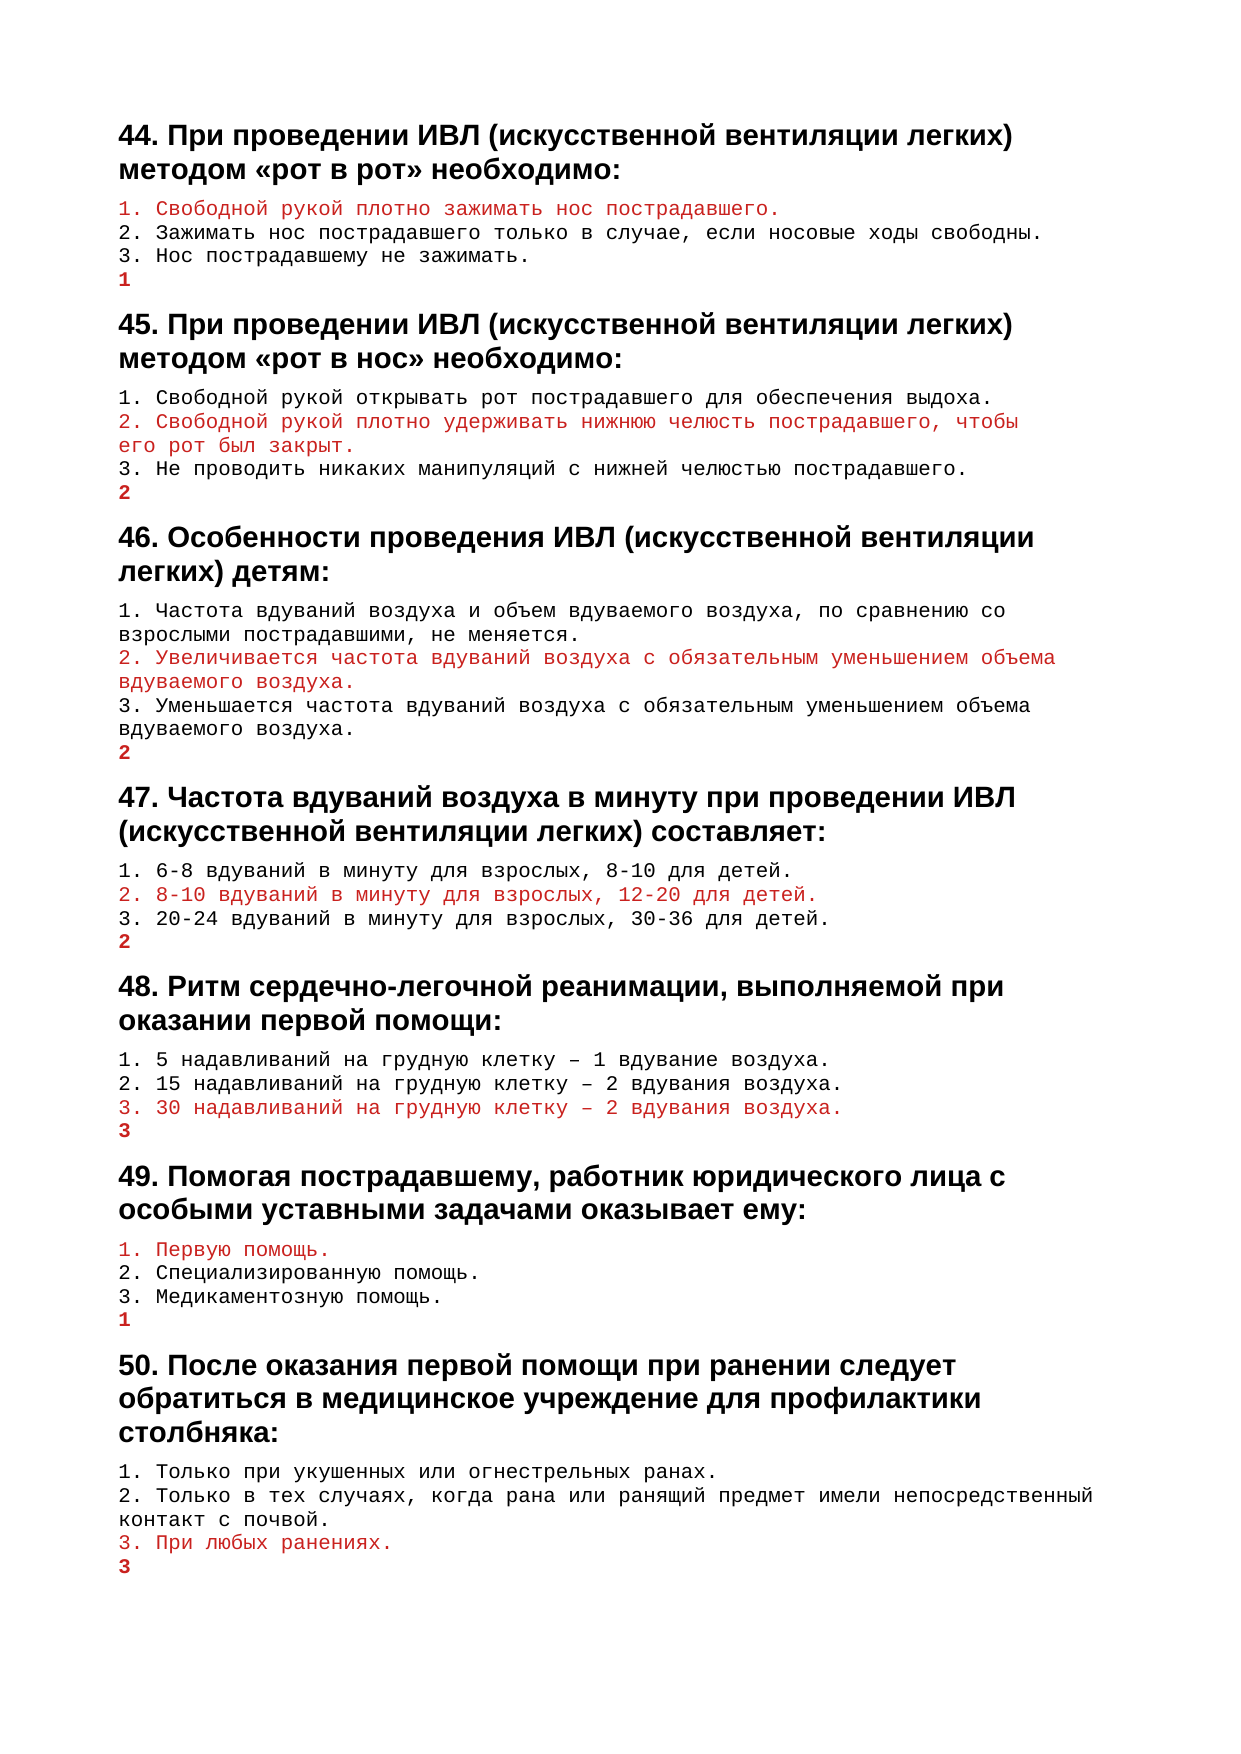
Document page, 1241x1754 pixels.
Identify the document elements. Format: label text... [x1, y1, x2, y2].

text 1 [118, 269, 1122, 293]
text его рот был закрыт. [118, 434, 1122, 458]
text 2. 15 надавливаний на грудную клетку – 2 вдувания воздуха. [118, 1073, 1122, 1097]
text контакт с почвой. [118, 1509, 1122, 1532]
text 1. Частота вдуваний воздуха и объем вдуваемого воздуха, по сравнению со [118, 600, 1122, 624]
text 2. Специализированную помощь. [118, 1262, 1122, 1286]
text вдуваемого воздуха. [118, 671, 1122, 695]
text 3. Уменьшается частота вдуваний воздуха с обязательным уменьшением объема [118, 695, 1122, 718]
text 3. При любых ранениях. [118, 1532, 1122, 1556]
text 1 [118, 1309, 1122, 1333]
subtitle 47. Частота вдуваний воздуха в минуту при проведении ИВЛ (искусственной вентиляции легких) составляет: [118, 780, 1122, 848]
text 1. 5 надавливаний на грудную клетку – 1 вдувание воздуха. [118, 1049, 1122, 1073]
subtitle 48. Ритм сердечно-легочной реанимации, выполняемой при оказании первой помощи: [118, 969, 1122, 1037]
text 3 [118, 1120, 1122, 1144]
text 2. Увеличивается частота вдуваний воздуха с обязательным уменьшением объема [118, 647, 1122, 671]
text 3. Не проводить никаких манипуляций с нижней челюстью пострадавшего. [118, 458, 1122, 482]
subtitle 46. Особенности проведения ИВЛ (искусственной вентиляции легких) детям: [118, 520, 1122, 588]
text вдуваемого воздуха. [118, 718, 1122, 742]
text 1. 6-8 вдуваний в минуту для взрослых, 8-10 для детей. [118, 860, 1122, 884]
text 2 [118, 482, 1122, 506]
text взрослыми пострадавшими, не меняется. [118, 624, 1122, 647]
text 2. Свободной рукой плотно удерживать нижнюю челюсть пострадавшего, чтобы [118, 411, 1122, 434]
text 2 [118, 931, 1122, 955]
text 3. 20-24 вдуваний в минуту для взрослых, 30-36 для детей. [118, 907, 1122, 931]
text 1. Свободной рукой плотно зажимать нос пострадавшего. [118, 198, 1122, 222]
text 1. Первую помощь. [118, 1238, 1122, 1262]
text 3. Нос пострадавшему не зажимать. [118, 245, 1122, 269]
subtitle 49. Помогая пострадавшему, работник юридического лица с особыми уставными задачами оказывает ему: [118, 1158, 1122, 1226]
subtitle 44. При проведении ИВЛ (искусственной вентиляции легких) методом «рот в рот» необходимо: [118, 118, 1122, 186]
text 2. 8-10 вдуваний в минуту для взрослых, 12-20 для детей. [118, 884, 1122, 907]
subtitle 45. При проведении ИВЛ (искусственной вентиляции легких) методом «рот в нос» необходимо: [118, 307, 1122, 375]
text 3. 30 надавливаний на грудную клетку – 2 вдувания воздуха. [118, 1097, 1122, 1120]
text 3. Медикаментозную помощь. [118, 1286, 1122, 1309]
text 2 [118, 742, 1122, 766]
text 1. Только при укушенных или огнестрельных ранах. [118, 1461, 1122, 1485]
subtitle 50. После оказания первой помощи при ранении следует обратиться в медицинское учреждение для профилактики столбняка: [118, 1348, 1122, 1449]
text 3 [118, 1556, 1122, 1580]
text 1. Свободной рукой открывать рот пострадавшего для обеспечения выдоха. [118, 387, 1122, 411]
text 2. Зажимать нос пострадавшего только в случае, если носовые ходы свободны. [118, 222, 1122, 245]
text 2. Только в тех случаях, когда рана или ранящий предмет имели непосредственный [118, 1485, 1122, 1509]
